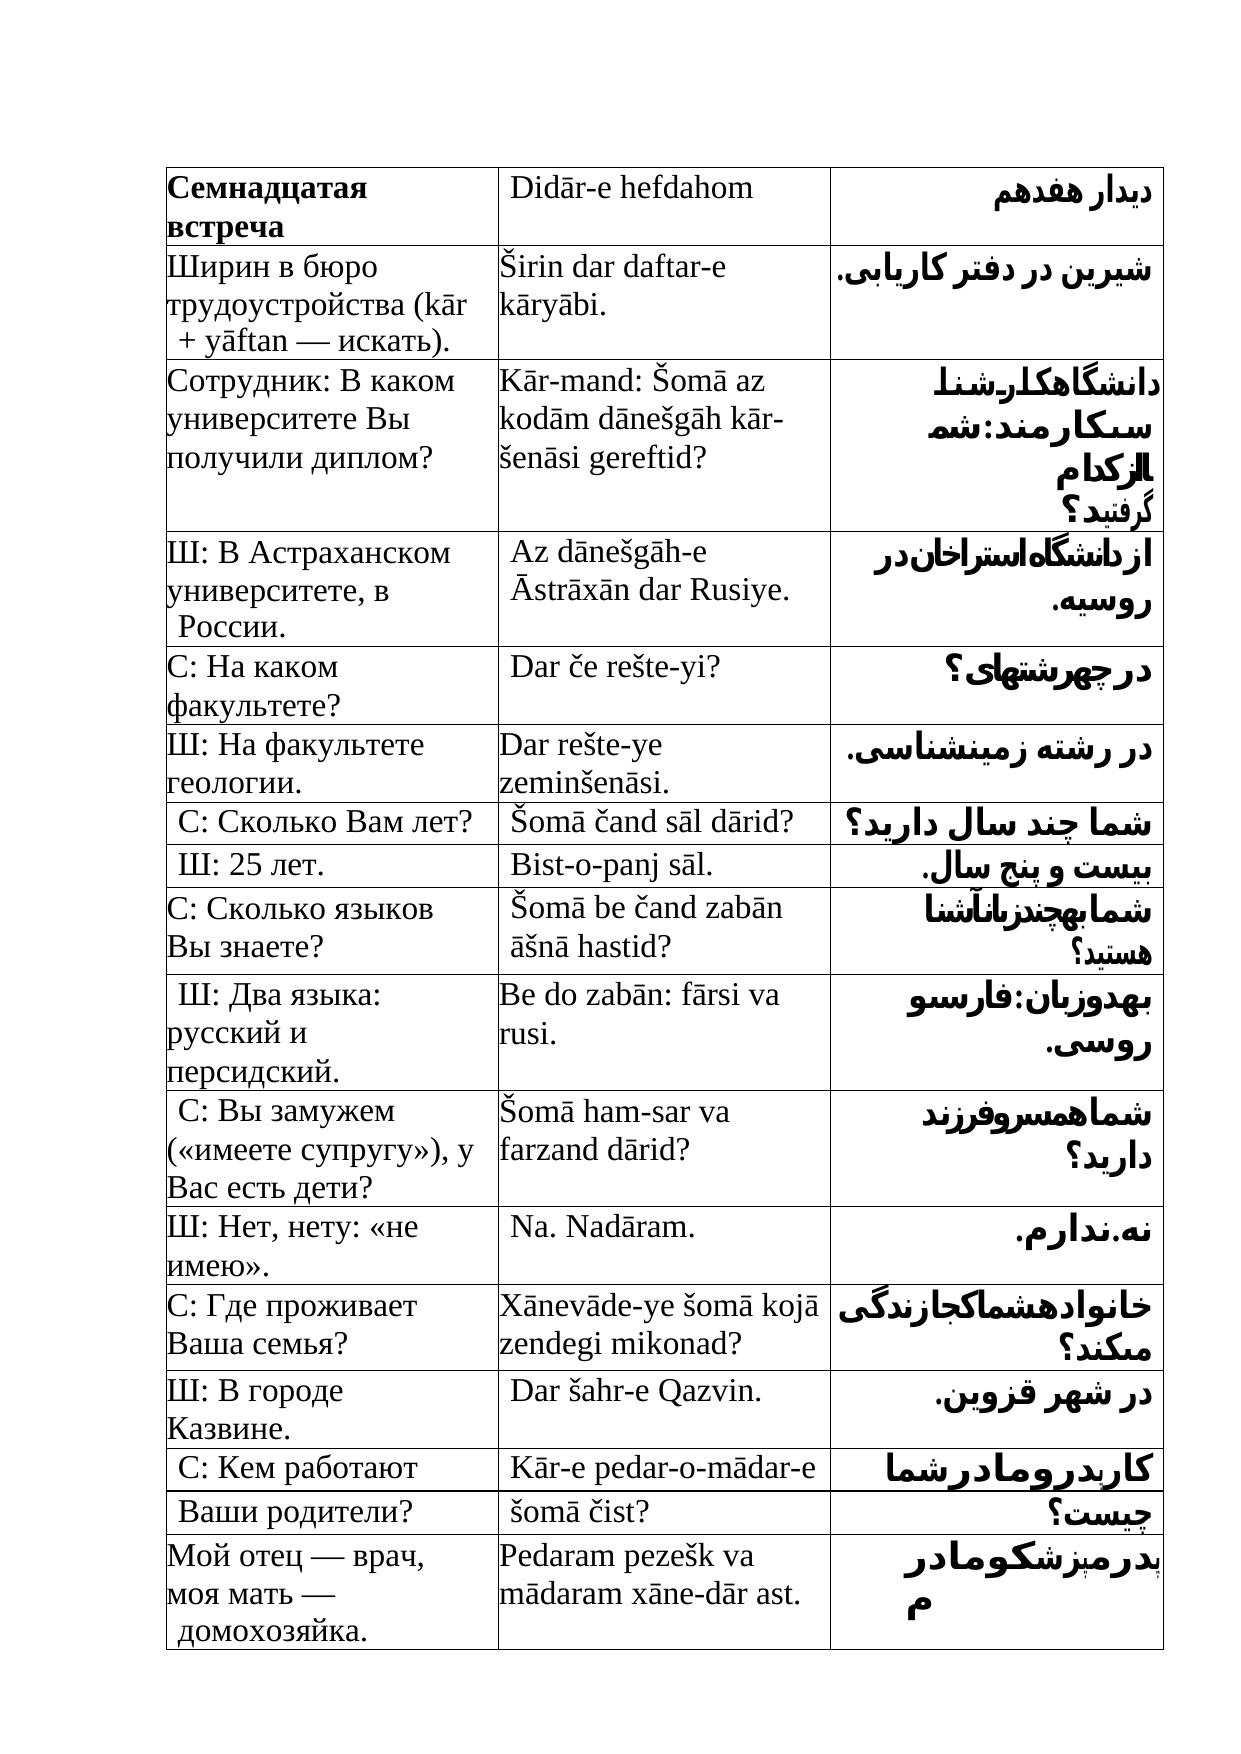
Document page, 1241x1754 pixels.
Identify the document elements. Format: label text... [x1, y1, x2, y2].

table_cell Na. Nadāram. [499, 1207, 830, 1284]
table_header ديدار ھفدھم [831, 168, 1163, 245]
table_cell شماھمسروفرزند داريد؟ [831, 1091, 1163, 1206]
table_cell С: Сколько Вам лет? [167, 803, 498, 844]
table_cell Šomā čand sāl dārid? [499, 803, 830, 844]
table_header Ваши родители? [167, 1492, 498, 1534]
table_cell Šomā ham-sar va farzand dārid? [499, 1091, 830, 1206]
table_cell Bist-o-panj sāl. [499, 845, 830, 887]
table_cell Сотрудник: В каком университете Вы получили диплом? [167, 360, 498, 531]
table_cell Ш: Два языка: русский и персидский. [167, 975, 498, 1090]
table_cell در رشته زمينشناسى. [831, 725, 1163, 802]
table_cell خانوادهشماكجازندگى مىكند؟ [831, 1285, 1163, 1369]
table_cell Širin dar daftar-e kāryābi. [499, 246, 830, 359]
table_cell نه.ندارم. [831, 1207, 1163, 1284]
table_cell شما چند سال داريد؟ [831, 803, 1163, 844]
table_cell Pedaram pezešk va mādaram xāne-dār ast. [499, 1535, 830, 1649]
table_header Семнадцатая встреча [167, 168, 498, 245]
table_cell Dar šahr-e Qazvin. [499, 1371, 830, 1447]
table_cell С: Вы замужем («имеете супругу»), у Вас есть дети? [167, 1091, 498, 1206]
table_cell پدرمپزشکومادرم [831, 1535, 1163, 1649]
table_cell С: Кем работают [167, 1449, 498, 1490]
table_cell شيرين در دفتر كاريابى. [831, 246, 1163, 359]
table_cell دانشگاهكارشناسىكارمند:شماازكدام گرفتيد؟ [831, 360, 1163, 531]
table_cell كارپدرومادرشما [831, 1449, 1163, 1490]
table_cell Kār-e pedar-o-mādar-e [499, 1449, 830, 1490]
table_cell شمابهچندزبانآشنا ھستيد؟ [831, 888, 1163, 973]
table_cell Xānevāde-ye šomā kojā zendegi mikonad? [499, 1285, 830, 1369]
table_header Didār-e hefdahom [499, 168, 830, 245]
table_cell بيست و پنج سال. [831, 845, 1163, 887]
table_cell Šomā be čand zabān āšnā hastid? [499, 888, 830, 973]
table_cell درچهرشتهای؟ [831, 647, 1163, 724]
table_cell Dar če rešte-yi? [499, 647, 830, 724]
table_cell Мой отец — врач, моя мать — домохозяйка. [167, 1535, 498, 1649]
table_cell در شھر قزوين. [831, 1371, 1163, 1447]
table_cell ازدانشگاه استراخان در روسيه. [831, 532, 1163, 646]
table_cell С: Сколько языков Вы знаете? [167, 888, 498, 973]
table_cell Be do zabān: fārsi va rusi. [499, 975, 830, 1090]
table_cell Ш: Нет, нету: «не имею». [167, 1207, 498, 1284]
table_cell С: На каком факультете? [167, 647, 498, 724]
table_cell بهدوزبان:فارسىو روسى. [831, 975, 1163, 1090]
table_cell С: Где проживает Ваша семья? [167, 1285, 498, 1369]
table_cell Kār-mand: Šomā az kodām dānešgāh kār- šenāsi gereftid? [499, 360, 830, 531]
table_cell Ш: В Астраханском университете, в России. [167, 532, 498, 646]
table_cell Ш: В городе Казвине. [167, 1371, 498, 1447]
table_cell Ш: 25 лет. [167, 845, 498, 887]
table_cell Dar rešte-ye zeminšenāsi. [499, 725, 830, 802]
table_header چيست؟ [831, 1492, 1163, 1534]
table_header šomā čist? [499, 1492, 830, 1534]
table_cell Az dānešgāh-e Āstrāxān dar Rusiye. [499, 532, 830, 646]
table_cell Ш: На факультете геологии. [167, 725, 498, 802]
table_cell Ширин в бюро трудоустройства (kār + yāftan — искать). [167, 246, 498, 359]
